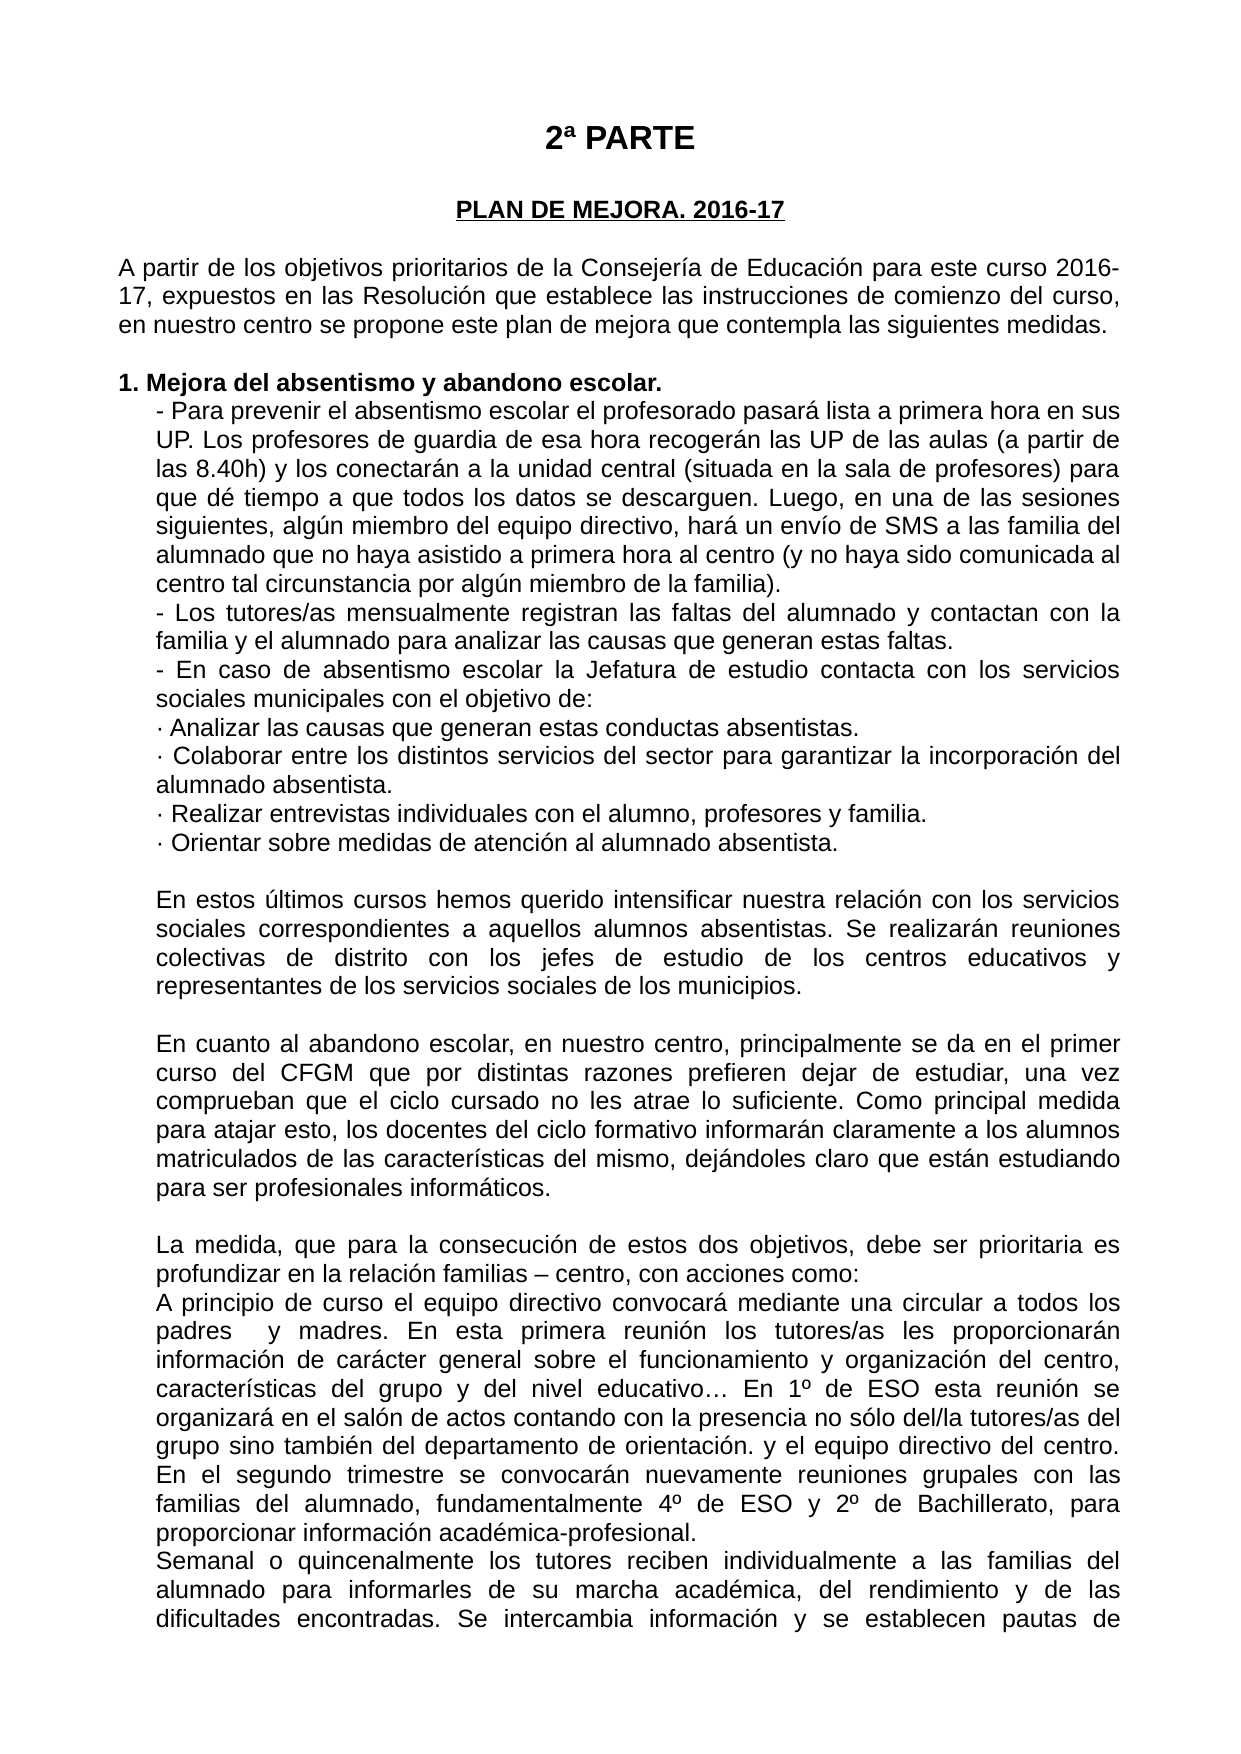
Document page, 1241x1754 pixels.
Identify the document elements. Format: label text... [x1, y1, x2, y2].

text La medida, que para la consecución de estos dos objetivos, debe ser prioritaria es profundizar en la relación familias – centro, con acciones como: [156, 1230, 1122, 1287]
text Semanal o quincenalmente los tutores reciben individualmente a las familias del alumnado para informarles de su marcha académica, del rendimiento y de las dificultades encontradas. Se intercambia información y se establecen pautas de [156, 1546, 1122, 1632]
text PLAN DE MEJORA. 2016-17 [118, 195, 1122, 224]
text - En caso de absentismo escolar la Jefatura de estudio contacta con los servicios sociales municipales con el objetivo de: [156, 655, 1122, 712]
text En estos últimos cursos hemos querido intensificar nuestra relación con los servicios sociales correspondientes a aquellos alumnos absentistas. Se realizarán reuniones colectivas de distrito con los jefes de estudio de los centros educativos y representantes de los servicios sociales de los municipios. [156, 885, 1122, 1000]
text - Para prevenir el absentismo escolar el profesorado pasará lista a primera hora en sus UP. Los profesores de guardia de esa hora recogerán las UP de las aulas (a partir de las 8.40h) y los conectarán a la unidad central (situada en la sala de profesores) para que dé tiempo a que todos los datos se descarguen. Luego, en una de las sesiones siguientes, algún miembro del equipo directivo, hará un envío de SMS a las familia del alumnado que no haya asistido a primera hora al centro (y no haya sido comunicada al centro tal circunstancia por algún miembro de la familia). [156, 396, 1122, 597]
text 1. Mejora del absentismo y abandono escolar. [118, 367, 1122, 396]
text · Colaborar entre los distintos servicios del sector para garantizar la incorporación del alumnado absentista. [156, 741, 1122, 799]
text · Analizar las causas que generan estas conductas absentistas. [156, 712, 1122, 741]
text A partir de los objetivos prioritarios de la Consejería de Educación para este curso 2016-17, expuestos en las Resolución que establece las instrucciones de comienzo del curso, en nuestro centro se propone este plan de mejora que contempla las siguientes medidas. [118, 252, 1122, 339]
text · Realizar entrevistas individuales con el alumno, profesores y familia. [156, 799, 1122, 827]
text · Orientar sobre medidas de atención al alumnado absentista. [156, 827, 1122, 856]
text 2ª PARTE [118, 118, 1122, 157]
text - Los tutores/as mensualmente registran las faltas del alumnado y contactan con la familia y el alumnado para analizar las causas que generan estas faltas. [156, 597, 1122, 655]
text A principio de curso el equipo directivo convocará mediante una circular a todos los padres y madres. En esta primera reunión los tutores/as les proporcionarán información de carácter general sobre el funcionamiento y organización del centro, características del grupo y del nivel educativo… En 1º de ESO esta reunión se organizará en el salón de actos contando con la presencia no sólo del/la tutores/as del grupo sino también del departamento de orientación. y el equipo directivo del centro. En el segundo trimestre se convocarán nuevamente reuniones grupales con las familias del alumnado, fundamentalmente 4º de ESO y 2º de Bachillerato, para proporcionar información académica-profesional. [156, 1287, 1122, 1546]
text En cuanto al abandono escolar, en nuestro centro, principalmente se da en el primer curso del CFGM que por distintas razones prefieren dejar de estudiar, una vez comprueban que el ciclo cursado no les atrae lo suficiente. Como principal medida para atajar esto, los docentes del ciclo formativo informarán claramente a los alumnos matriculados de las características del mismo, dejándoles claro que están estudiando para ser profesionales informáticos. [156, 1029, 1122, 1201]
